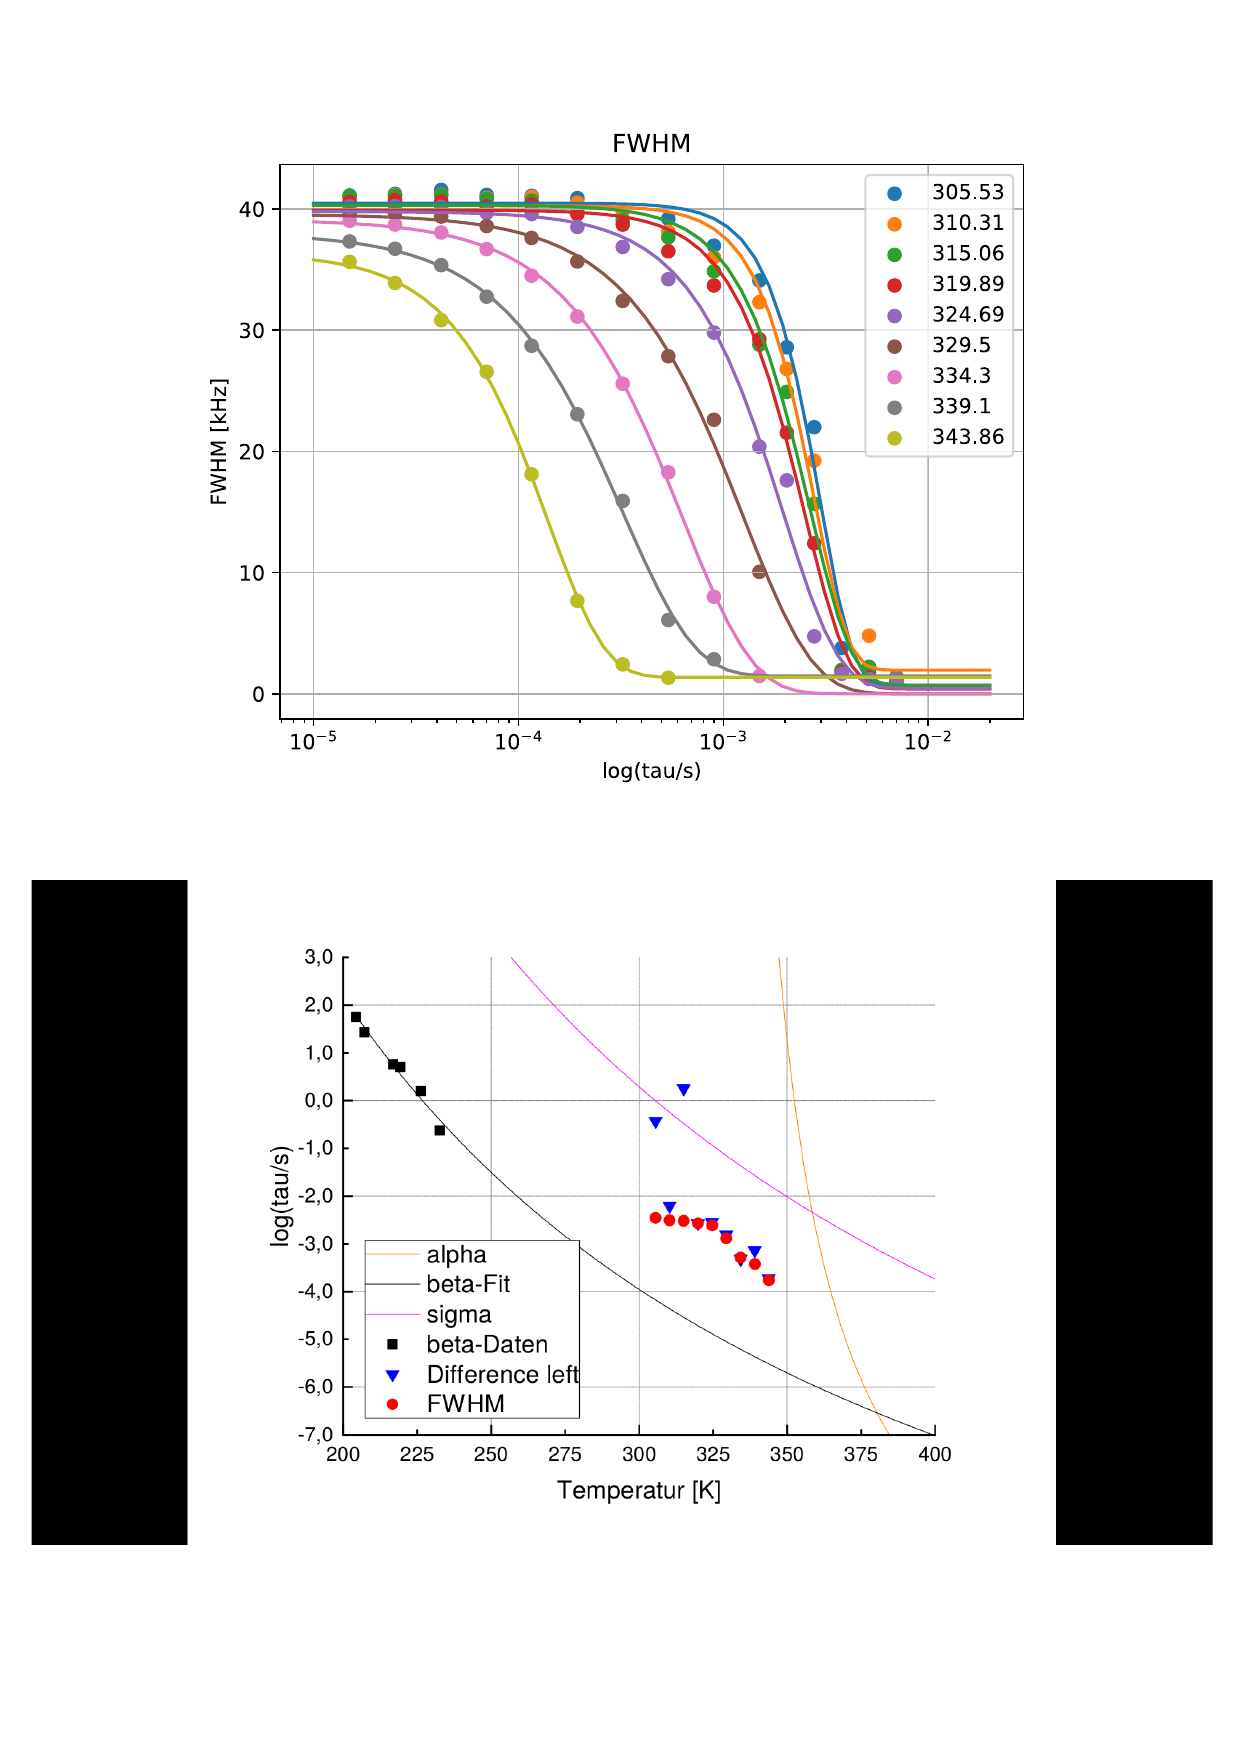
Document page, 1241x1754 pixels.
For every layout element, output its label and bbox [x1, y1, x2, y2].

picture [31, 880, 1213, 1545]
